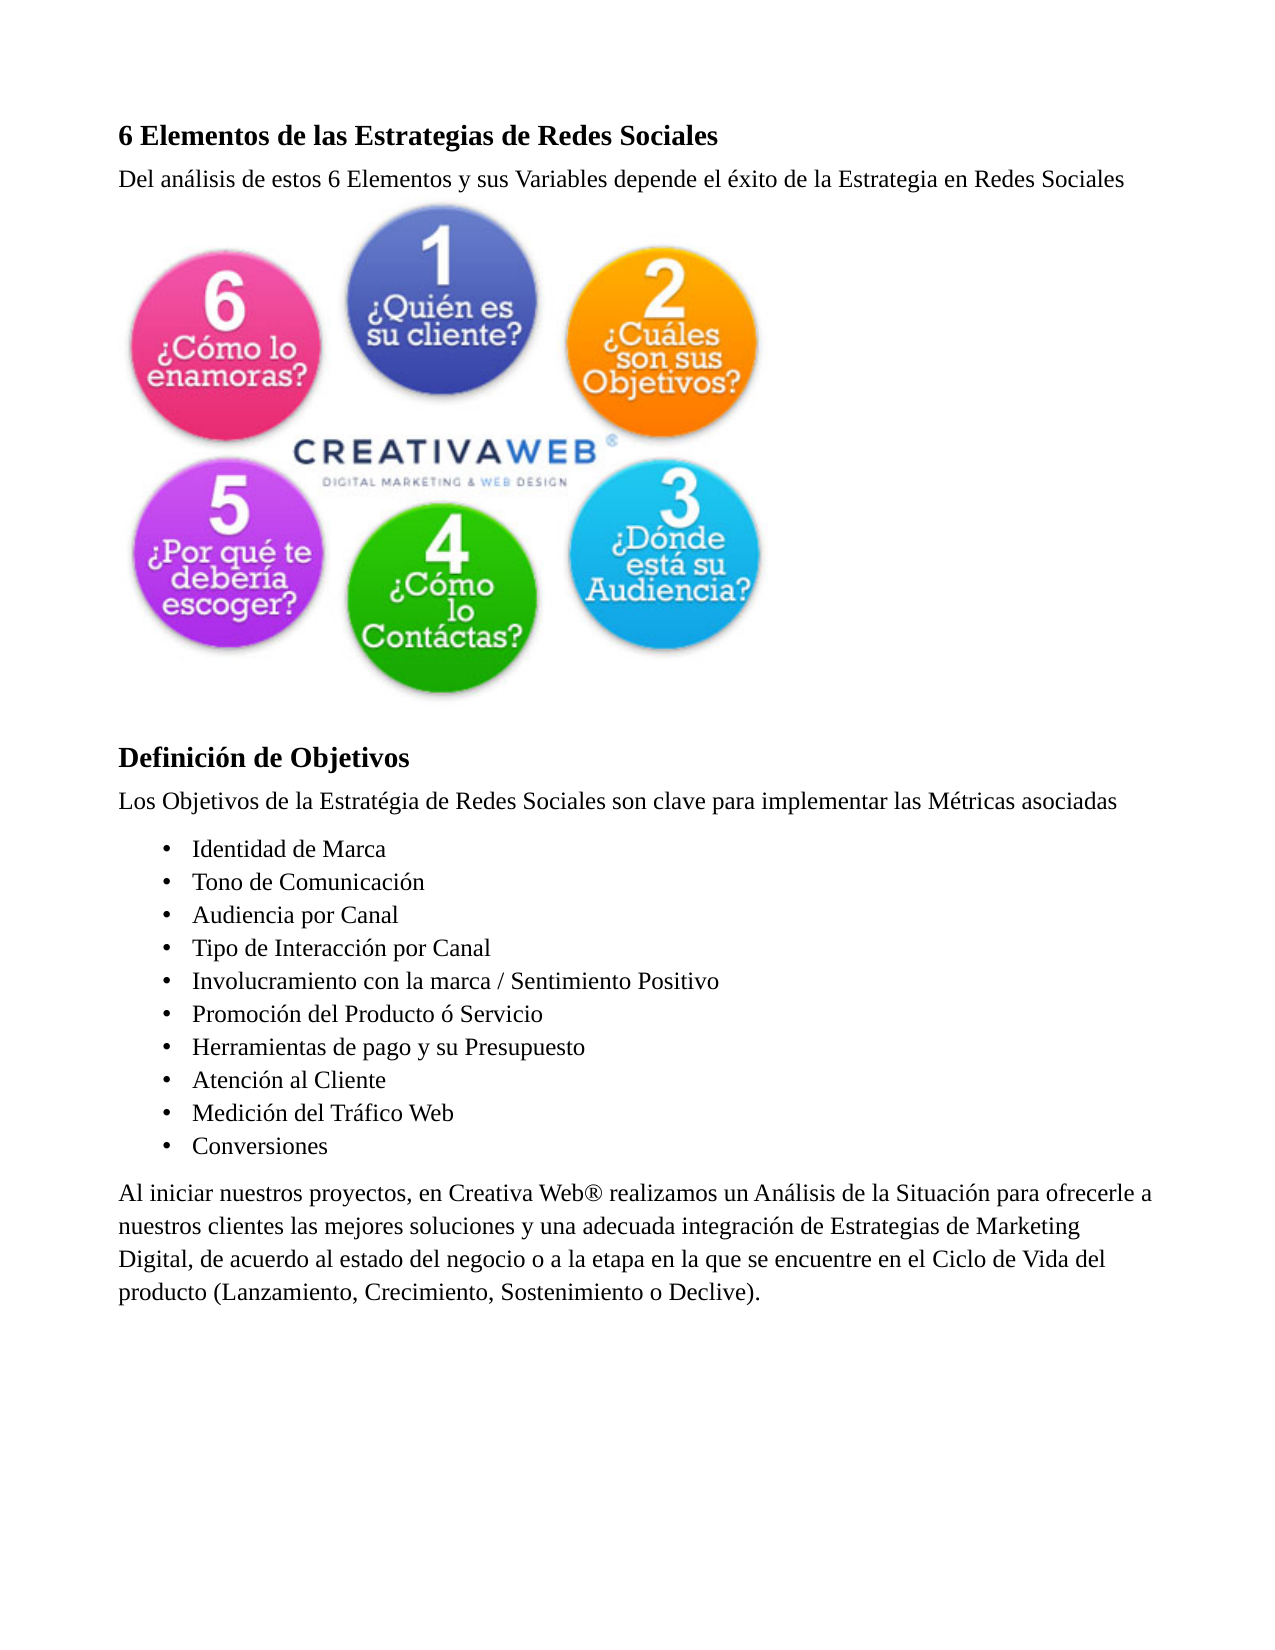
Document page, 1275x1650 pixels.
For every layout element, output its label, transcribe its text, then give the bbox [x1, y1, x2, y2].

list Tipo de Interacción por Canal [162, 933, 1157, 961]
text Al iniciar nuestros proyectos, en Creativa Web® realizamos un Análisis de la Situación para ofrecerle a nuestros clientes las mejores soluciones y una adecuada integración de Estrategias de Marketing Digital, de acuerdo al estado del negocio o a la etapa en la que se encuentre en el Ciclo de Vida del producto (Lanzamiento, Crecimiento, Sostenimiento o Declive). [118, 1178, 1157, 1339]
subtitle Definición de Objetivos [118, 740, 1157, 773]
subtitle 6 Elementos de las Estrategias de Redes Sociales [118, 118, 1157, 152]
list Promoción del Producto ó Servicio [162, 999, 1157, 1027]
list Involucramiento con la marca / Sentimiento Positivo [162, 966, 1157, 994]
picture [118, 197, 770, 707]
list Medición del Tráfico Web [162, 1098, 1157, 1127]
list Audiencia por Canal [162, 900, 1157, 928]
list Tono de Comunicación [162, 867, 1157, 895]
text Del análisis de estos 6 Elementos y sus Variables depende el éxito de la Estrategia en Redes Sociales [118, 164, 1157, 707]
list Herramientas de pago y su Presupuesto [162, 1032, 1157, 1061]
list Identidad de Marca [162, 834, 1157, 862]
text Los Objetivos de la Estratégia de Redes Sociales son clave para implementar las Métricas asociadas [118, 786, 1157, 815]
list Conversiones [162, 1131, 1157, 1159]
list Atención al Cliente [162, 1065, 1157, 1093]
